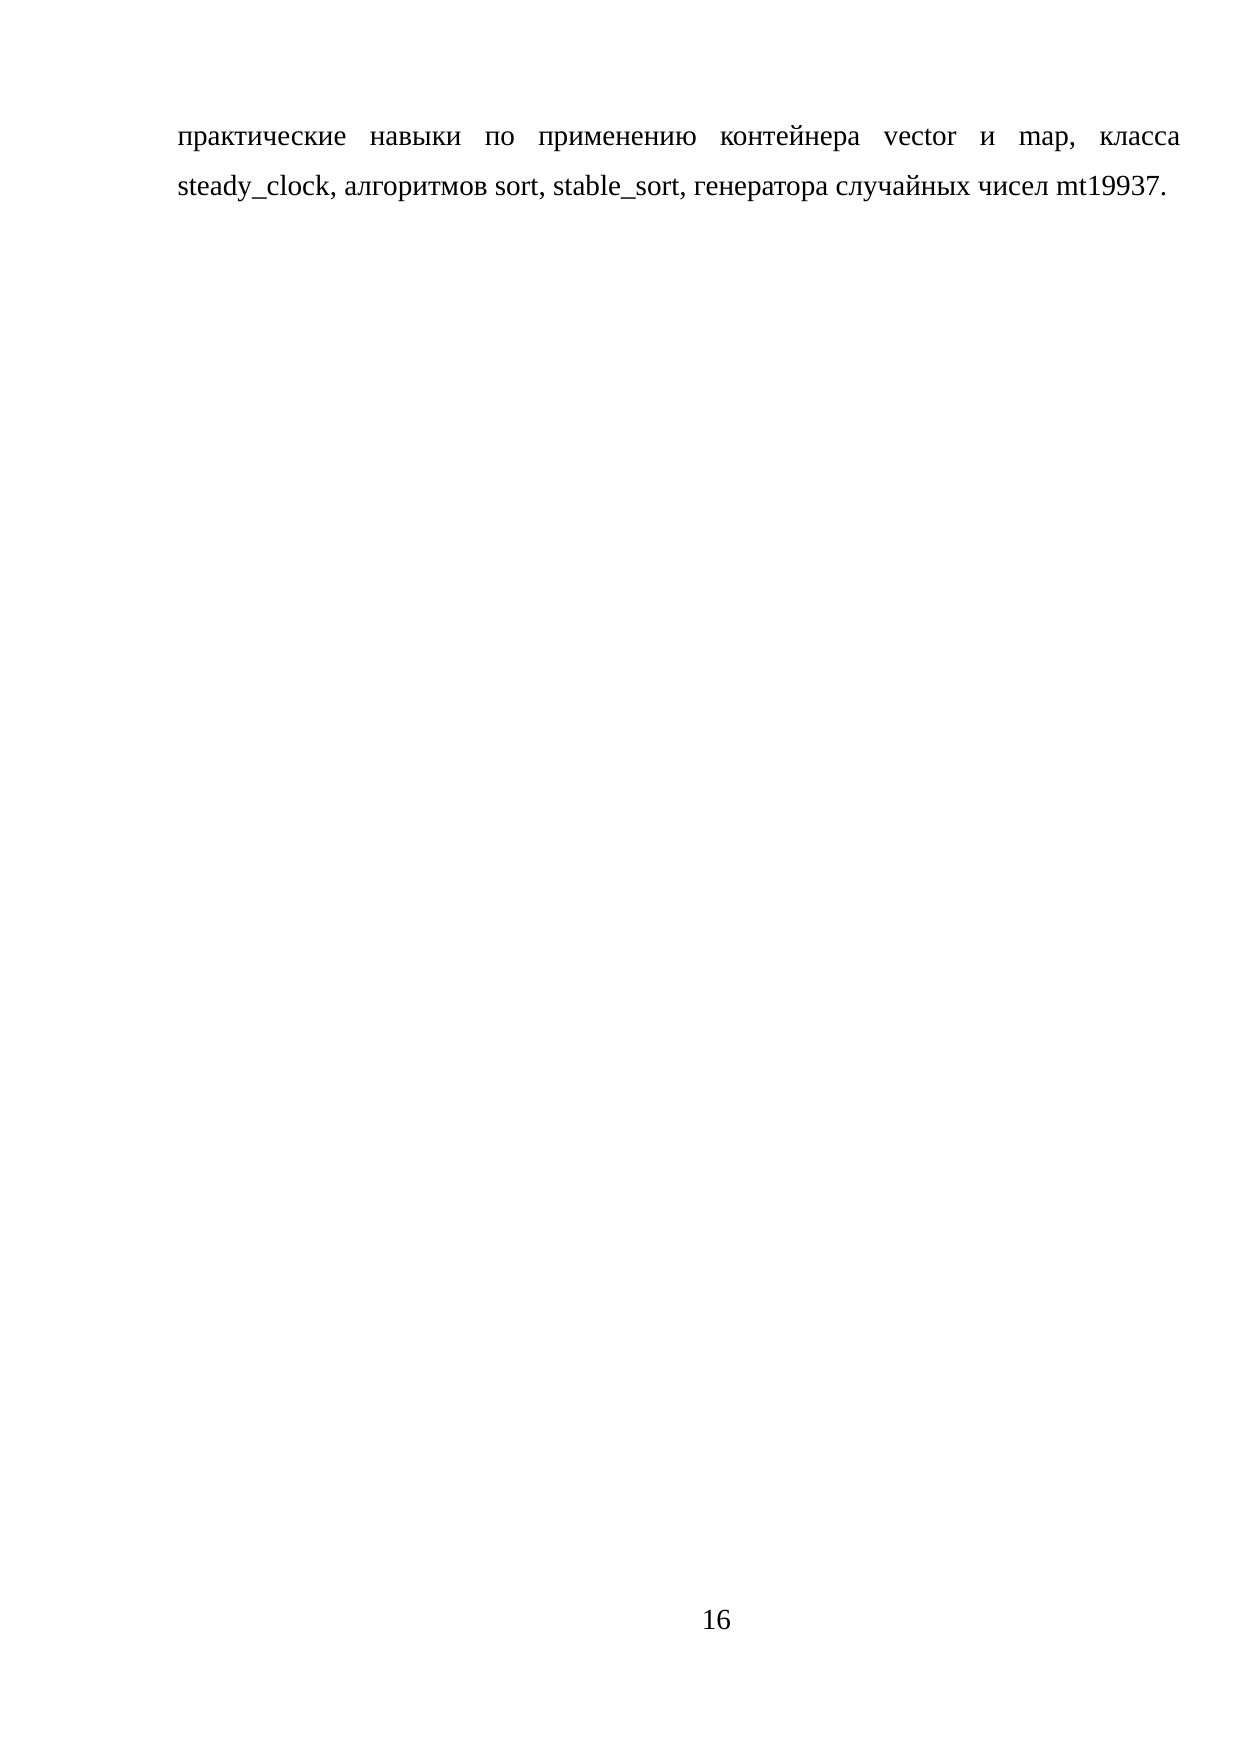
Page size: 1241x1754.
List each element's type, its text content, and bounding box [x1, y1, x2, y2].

text практические навыки по применению контейнера vector и map, класса steady_clock, алгоритмов sort, stable_sort, генератора случайных чисел mt19937. [177, 118, 1181, 202]
